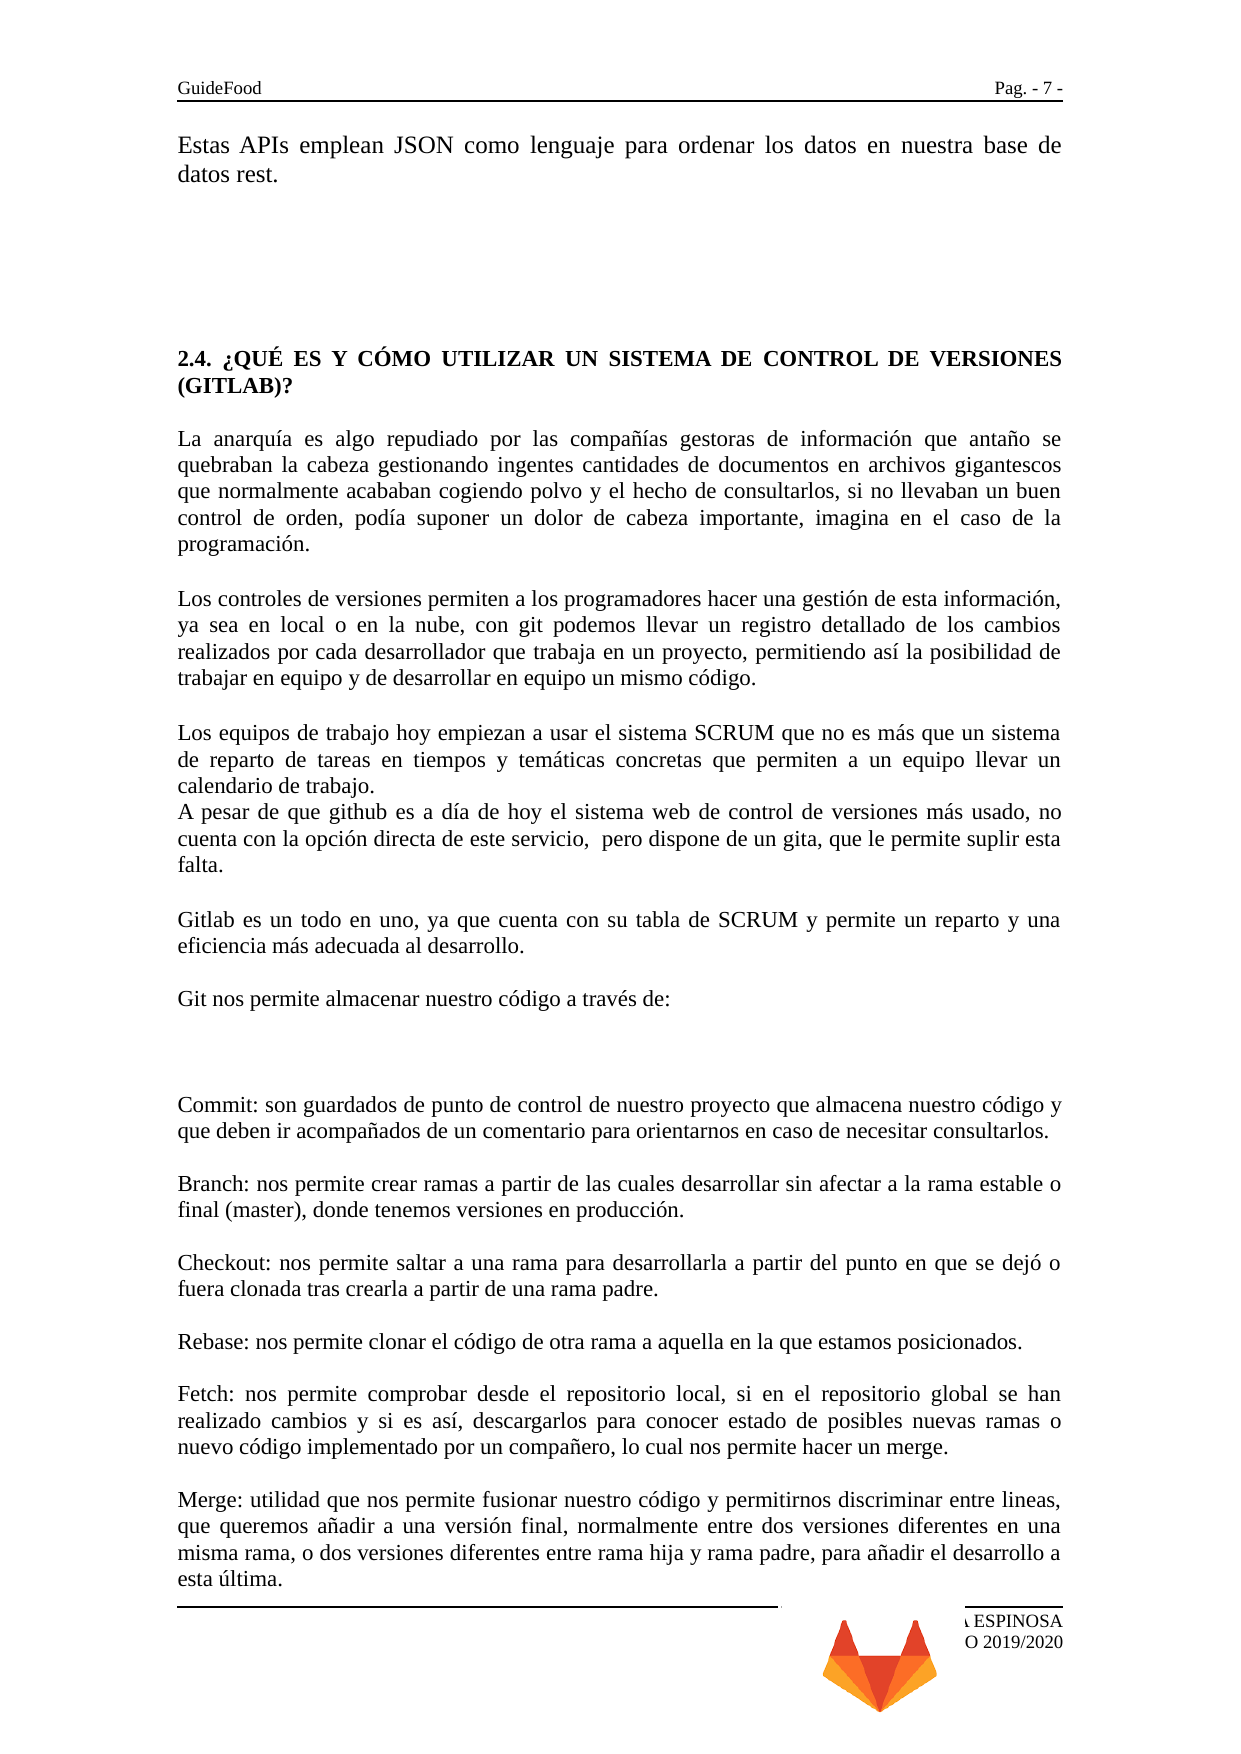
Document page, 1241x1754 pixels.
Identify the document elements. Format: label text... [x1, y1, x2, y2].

text 2.4. ¿QUÉ ES Y CÓMO UTILIZAR UN SISTEMA DE CONTROL DE VERSIONES (GITLAB)? [177, 346, 1063, 398]
text Checkout: nos permite saltar a una rama para desarrollarla a partir del punto en que se dejó o fuera clonada tras crearla a partir de una rama padre. [177, 1249, 1063, 1301]
text Los equipos de trabajo hoy empiezan a usar el sistema SCRUM que no es más que un sistema de reparto de tareas en tiempos y temáticas concretas que permiten a un equipo llevar un calendario de trabajo. [177, 719, 1063, 798]
text A pesar de que github es a día de hoy el sistema web de control de versiones más usado, no cuenta con la opción directa de este servicio, pero dispone de un gita, que le permite suplir esta falta. [177, 798, 1063, 877]
text Gitlab es un todo en uno, ya que cuenta con su tabla de SCRUM y permite un reparto y una eficiencia más adecuada al desarrollo. [177, 906, 1063, 959]
text Branch: nos permite crear ramas a partir de las cuales desarrollar sin afectar a la rama estable o final (master), donde tenemos versiones en producción. [177, 1170, 1063, 1222]
text Los controles de versiones permiten a los programadores hacer una gestión de esta información, ya sea en local o en la nube, con git podemos llevar un registro detallado de los cambios realizados por cada desarrollador que trabaja en un proyecto, permitiendo así la posibilidad de trabajar en equipo y de desarrollar en equipo un mismo código. [177, 585, 1063, 691]
text Rebase: nos permite clonar el código de otra rama a aquella en la que estamos posicionados. [177, 1328, 1063, 1354]
text Fetch: nos permite comprobar desde el repositorio local, si en el repositorio global se han realizado cambios y si es así, descargarlos para conocer estado de posibles nuevas ramas o nuevo código implementado por un compañero, lo cual nos permite hacer un merge. [177, 1381, 1063, 1459]
text La anarquía es algo repudiado por las compañías gestoras de información que antaño se quebraban la cabeza gestionando ingentes cantidades de documentos en archivos gigantescos que normalmente acababan cogiendo polvo y el hecho de consultarlos, si no llevaban un buen control de orden, podía suponer un dolor de cabeza importante, imagina en el caso de la programación. [177, 424, 1063, 556]
text Estas APIs emplean JSON como lenguaje para ordenar los datos en nuestra base de datos rest. [177, 130, 1063, 187]
text Git nos permite almacenar nuestro código a través de: [177, 985, 1063, 1012]
text Merge: utilidad que nos permite fusionar nuestro código y permitirnos discriminar entre lineas, que queremos añadir a una versión final, normalmente entre dos versiones diferentes en una misma rama, o dos versiones diferentes entre rama hija y rama padre, para añadir el desarrollo a esta última. [177, 1486, 1063, 1751]
picture [781, 1583, 962, 1749]
text Commit: son guardados de punto de control de nuestro proyecto que almacena nuestro código y que deben ir acompañados de un comentario para orientarnos en caso de necesitar consultarlos. [177, 1091, 1063, 1143]
